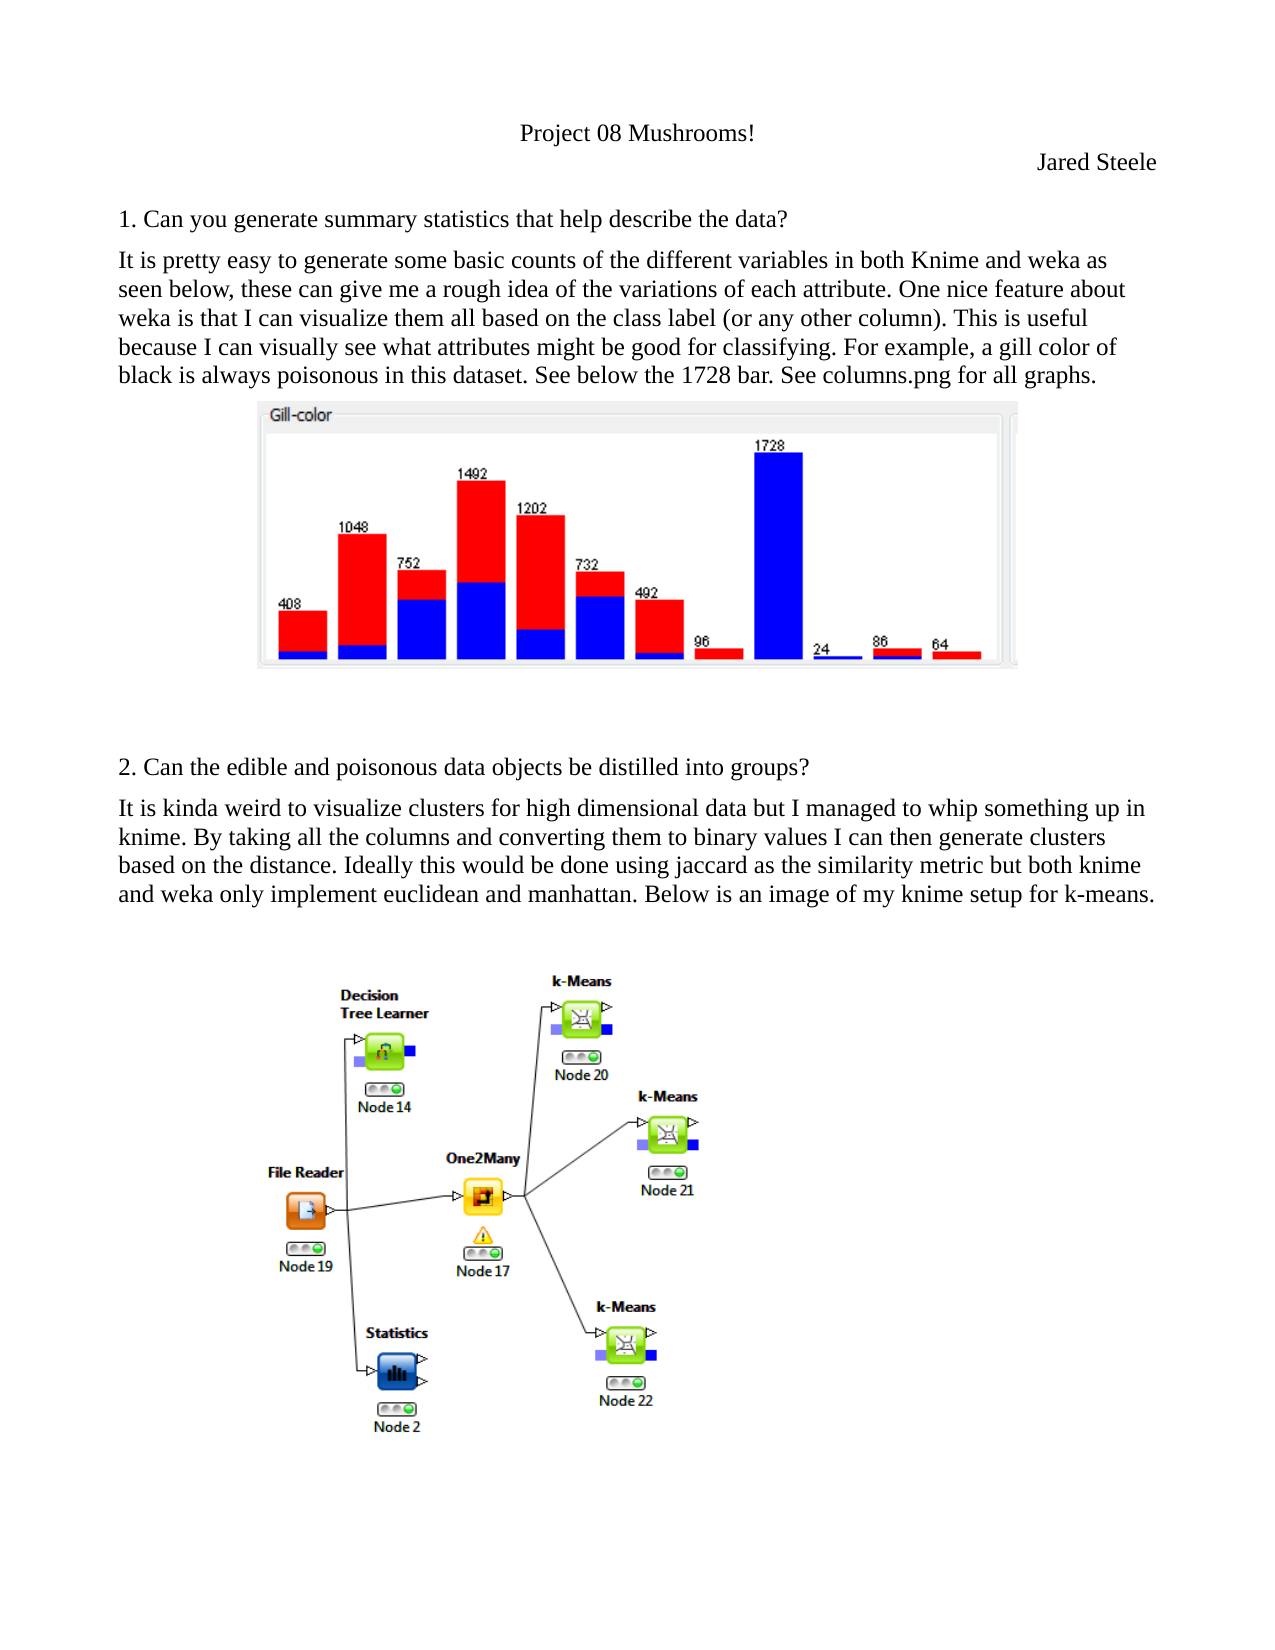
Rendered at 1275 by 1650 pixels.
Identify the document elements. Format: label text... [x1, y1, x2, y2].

text 2. Can the edible and poisonous data objects be distilled into groups? [118, 752, 1157, 780]
text It is pretty easy to generate some basic counts of the different variables in both Knime and weka as seen below, these can give me a rough idea of the variations of each attribute. One nice feature about weka is that I can visualize them all based on the class label (or any other column). This is useful because I can visually see what attributes might be good for classifying. For example, a gill color of black is always poisonous in this dataset. See below the 1728 bar. See columns.png for all graphs. [118, 246, 1157, 389]
text Jared Steele [118, 147, 1157, 176]
text It is kinda weird to visualize clusters for high dimensional data but I managed to whip something up in knime. By taking all the columns and converting them to binary values I can then generate clusters based on the distance. Ideally this would be done using jaccard as the similarity metric but both knime and weka only implement euclidean and manhattan. Below is an image of my knime setup for k-means. [118, 793, 1157, 908]
text Project 08 Mushrooms! [118, 118, 1157, 147]
picture [226, 928, 774, 1482]
picture [257, 401, 1018, 669]
text 1. Can you generate summary statistics that help describe the data? [118, 204, 1157, 233]
